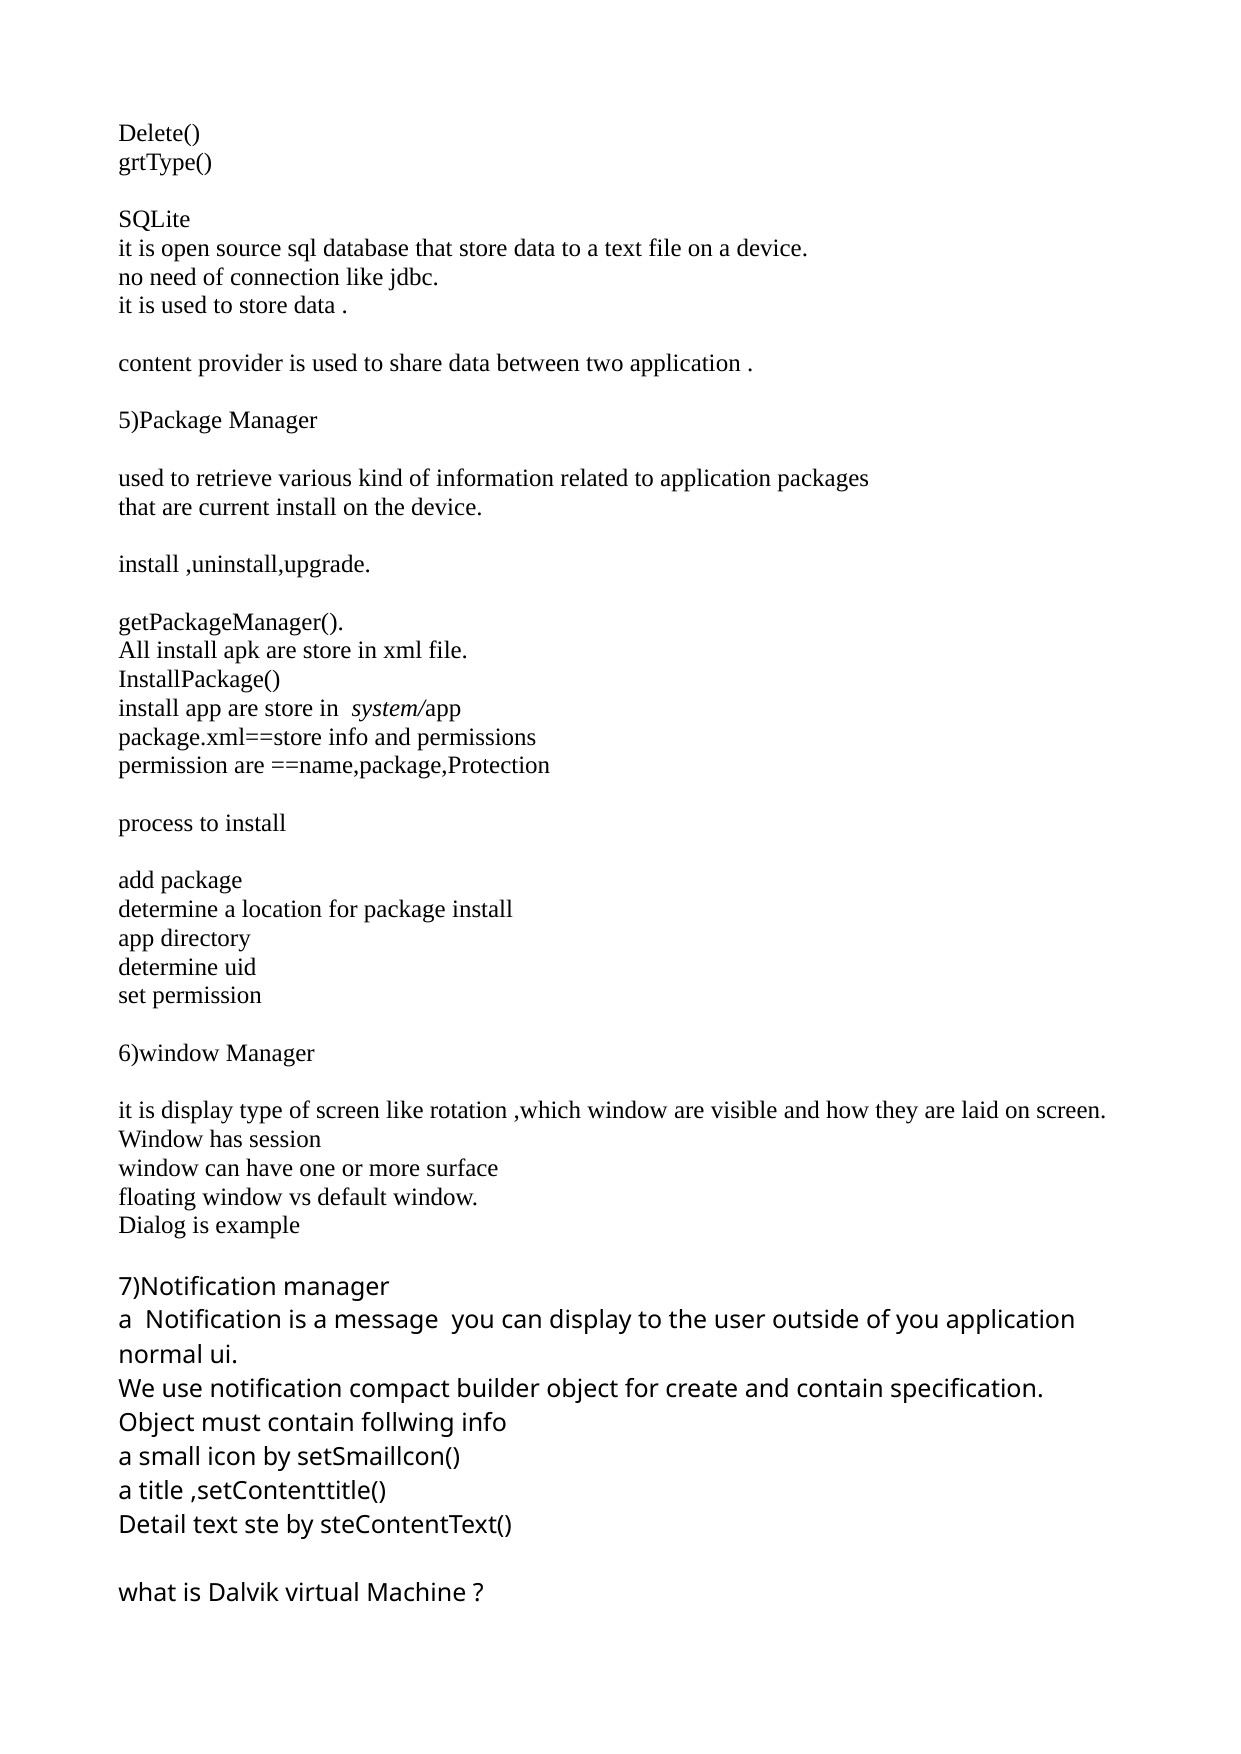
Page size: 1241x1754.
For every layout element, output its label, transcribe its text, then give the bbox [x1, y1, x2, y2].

text app directory [118, 923, 1122, 952]
text content provider is used to share data between two application . [118, 348, 1122, 377]
text Object must contain follwing info [118, 1404, 1122, 1438]
text it is used to store data . [118, 291, 1122, 319]
text used to retrieve various kind of information related to application packages [118, 463, 1122, 492]
text All install apk are store in xml file. [118, 636, 1122, 664]
text install app are store in system/app [118, 693, 1122, 722]
text determine uid [118, 952, 1122, 981]
text process to install [118, 808, 1122, 837]
text it is display type of screen like rotation ,which window are visible and how they are laid on screen. [118, 1096, 1122, 1124]
text a Notification is a message you can display to the user outside of you application normal ui. [118, 1302, 1122, 1370]
text grtType() [118, 147, 1122, 176]
text add package [118, 866, 1122, 894]
text that are current install on the device. [118, 492, 1122, 521]
text getPackageManager(). [118, 607, 1122, 636]
text Delete() [118, 118, 1122, 147]
text it is open source sql database that store data to a text file on a device. [118, 233, 1122, 262]
text a title ,setContenttitle() [118, 1472, 1122, 1507]
text InstallPackage() [118, 664, 1122, 693]
text set permission [118, 981, 1122, 1009]
text no need of connection like jdbc. [118, 262, 1122, 291]
text Detail text ste by steContentText() [118, 1507, 1122, 1541]
text determine a location for package install [118, 894, 1122, 923]
text install ,uninstall,upgrade. [118, 549, 1122, 578]
text permission are ==name,package,Protection [118, 751, 1122, 779]
text Dialog is example [118, 1211, 1122, 1239]
text window can have one or more surface [118, 1153, 1122, 1182]
text SQLite [118, 204, 1122, 233]
text We use notification compact builder object for create and contain specification. [118, 1370, 1122, 1404]
text package.xml==store info and permissions [118, 722, 1122, 751]
text 6)window Manager [118, 1038, 1122, 1067]
text a small icon by setSmaillcon() [118, 1438, 1122, 1472]
text floating window vs default window. [118, 1182, 1122, 1211]
text Window has session [118, 1124, 1122, 1153]
text what is Dalvik virtual Machine ? [118, 1575, 1122, 1609]
text 5)Package Manager [118, 406, 1122, 434]
text 7)Notification manager [118, 1268, 1122, 1302]
